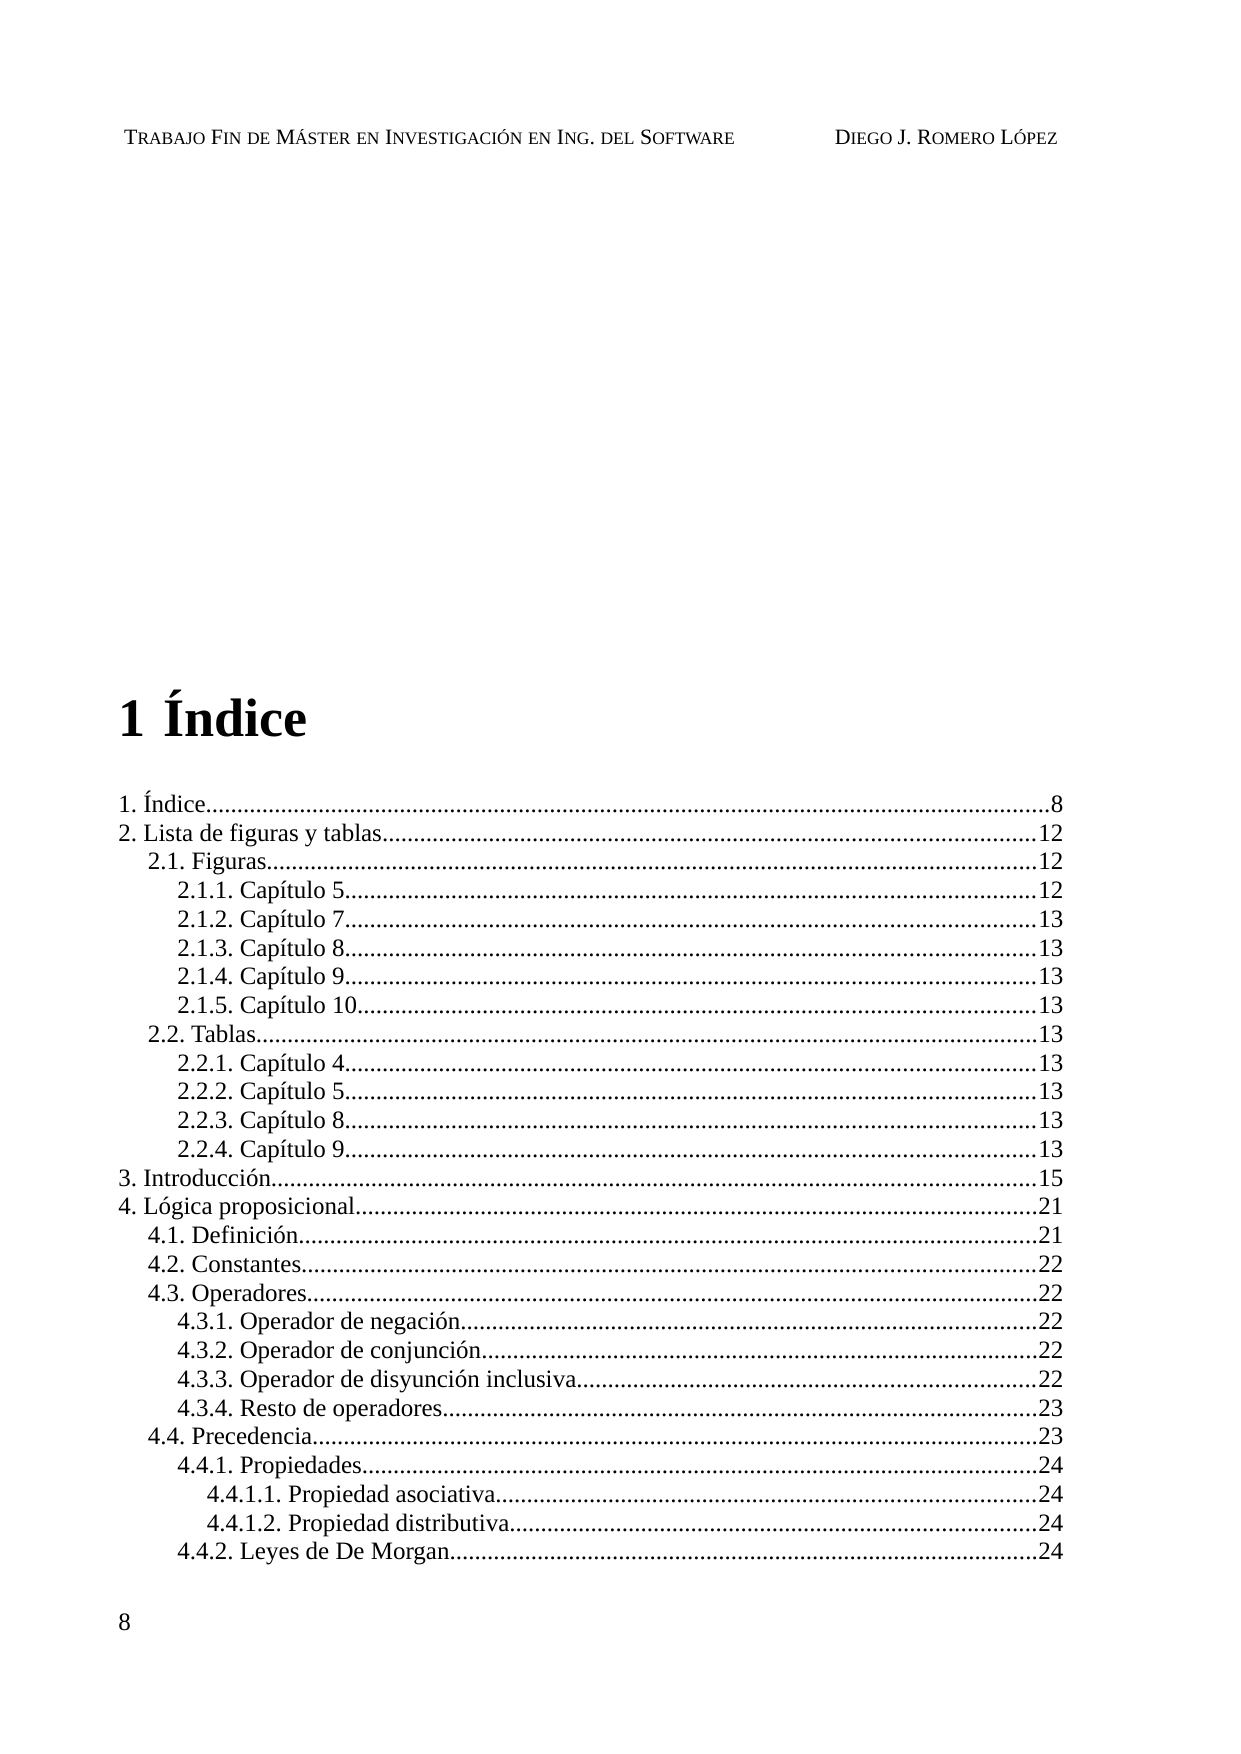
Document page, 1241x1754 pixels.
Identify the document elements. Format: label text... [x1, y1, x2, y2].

text 4.2. Constantes 22 [148, 1249, 1063, 1278]
text 4.3.4. Resto de operadores 23 [177, 1393, 1063, 1421]
text 4.4.2. Leyes de De Morgan 24 [177, 1536, 1063, 1565]
text 4.4. Precedencia 23 [148, 1421, 1063, 1450]
text 4.4.1. Propiedades 24 [177, 1450, 1063, 1479]
text 1. Índice 8 [118, 789, 1063, 818]
text 2.1.5. Capítulo 10 13 [177, 990, 1063, 1019]
text 4.4.1.2. Propiedad distributiva 24 [207, 1508, 1063, 1536]
text 2.1.4. Capítulo 9 13 [177, 961, 1063, 990]
text 4.1. Definición 21 [148, 1220, 1063, 1249]
text 2.2. Tablas 13 [148, 1019, 1063, 1048]
text 4.3. Operadores 22 [148, 1278, 1063, 1306]
text 2. Lista de figuras y tablas 12 [118, 818, 1063, 846]
text 3. Introducción 15 [118, 1163, 1063, 1191]
text 2.2.4. Capítulo 9 13 [177, 1134, 1063, 1163]
text 2.2.2. Capítulo 5 13 [177, 1076, 1063, 1105]
text 2.1.3. Capítulo 8 13 [177, 933, 1063, 961]
text 4.4.1.1. Propiedad asociativa 24 [207, 1479, 1063, 1508]
text 2.1.1. Capítulo 5 12 [177, 875, 1063, 904]
text 4.3.2. Operador de conjunción 22 [177, 1335, 1063, 1364]
text 4.3.1. Operador de negación 22 [177, 1306, 1063, 1335]
text 2.1.2. Capítulo 7 13 [177, 904, 1063, 933]
text 2.1. Figuras 12 [148, 846, 1063, 875]
text 4.3.3. Operador de disyunción inclusiva 22 [177, 1364, 1063, 1393]
text 4. Lógica proposicional 21 [118, 1191, 1063, 1220]
text 2.2.3. Capítulo 8 13 [177, 1105, 1063, 1134]
subtitle Índice [118, 685, 1063, 748]
text 2.2.1. Capítulo 4 13 [177, 1048, 1063, 1076]
